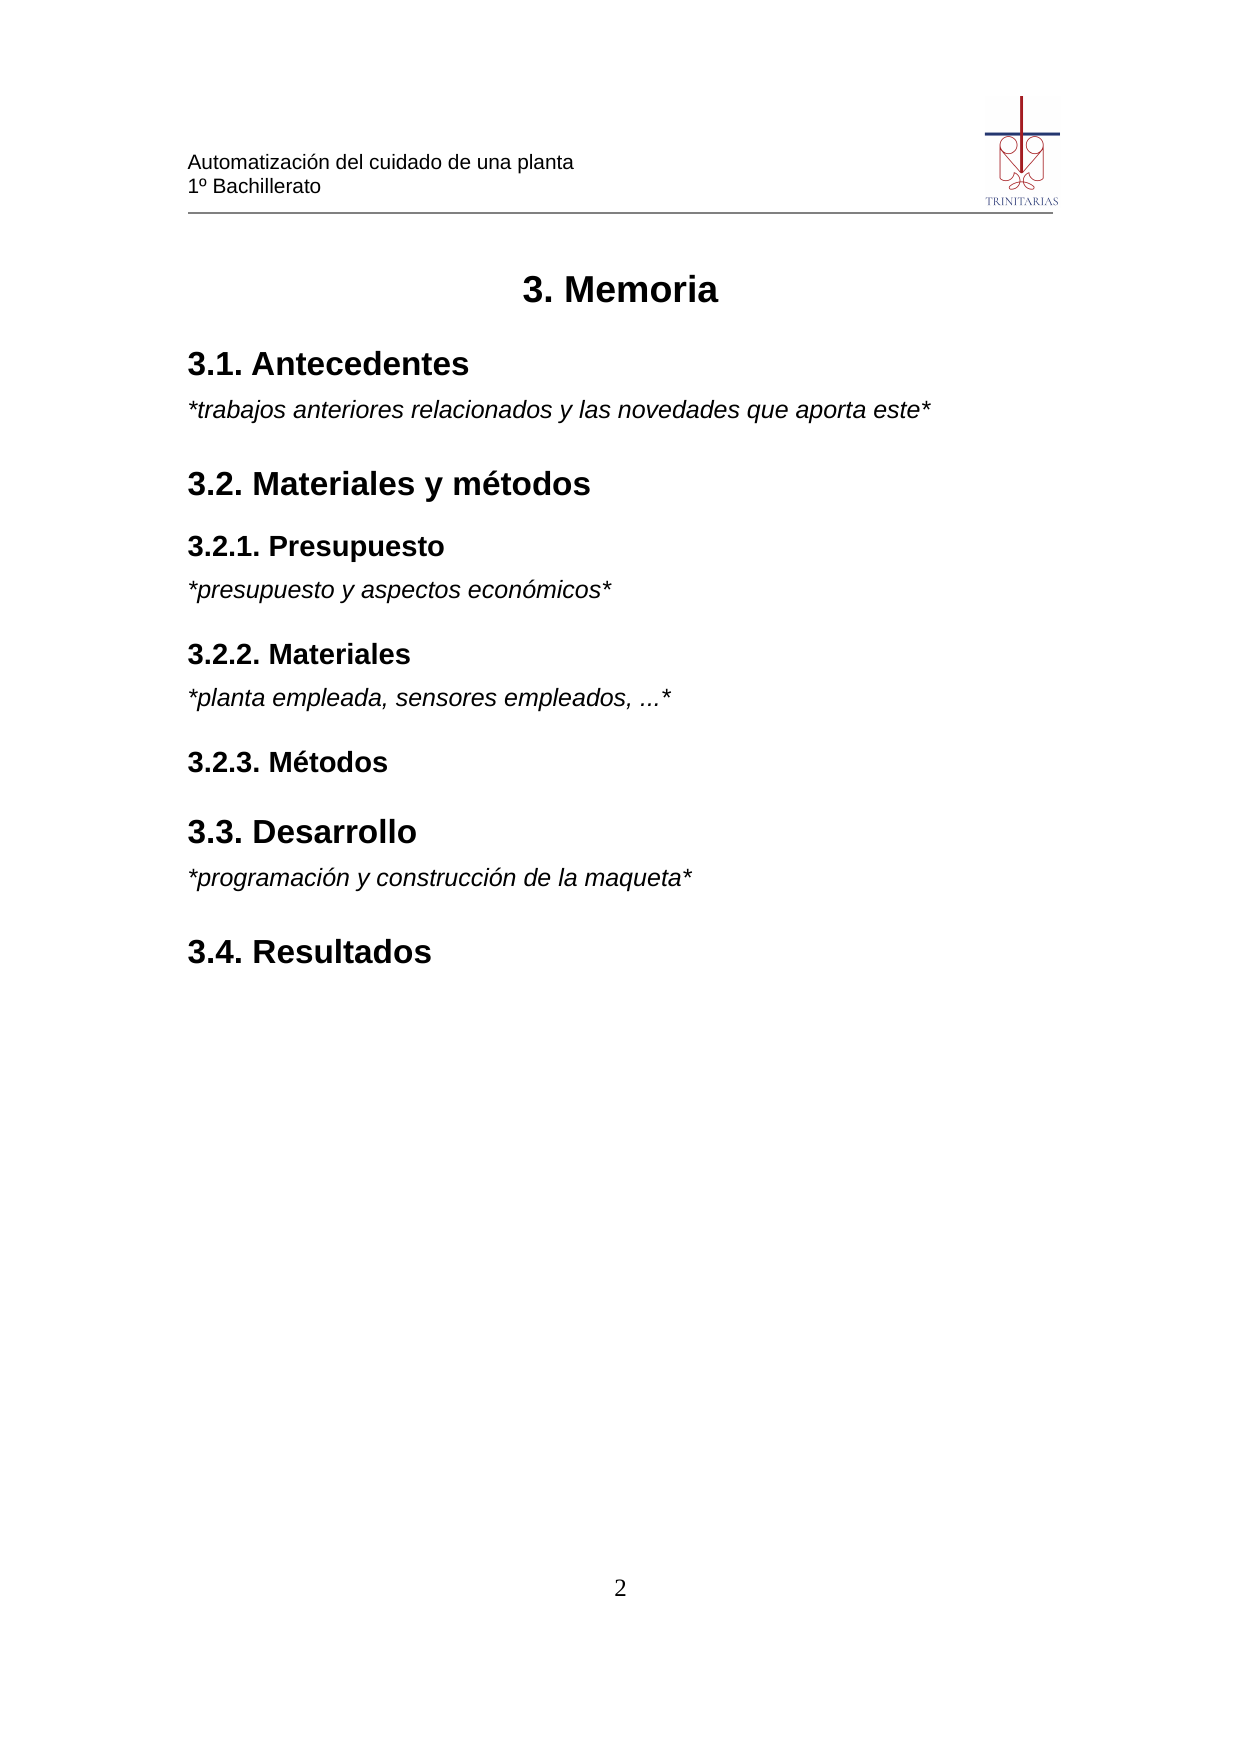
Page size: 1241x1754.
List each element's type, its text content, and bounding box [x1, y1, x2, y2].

text *programación y construcción de la maqueta* [187, 863, 1053, 892]
text *trabajos anteriores relacionados y las novedades que aporta este* [187, 395, 1053, 424]
subtitle 3.2. Materiales y métodos [187, 463, 1053, 502]
subtitle 3.2.3. Métodos [187, 746, 1053, 779]
subtitle 3.4. Resultados [187, 932, 1053, 970]
subtitle 3.1. Antecedentes [187, 344, 1053, 383]
subtitle 3.2.1. Presupuesto [187, 529, 1053, 563]
subtitle 3.2.2. Materiales [187, 637, 1053, 671]
subtitle 3.3. Desarrollo [187, 812, 1053, 851]
text *presupuesto y aspectos económicos* [187, 575, 1053, 604]
subtitle 3. Memoria [187, 268, 1053, 311]
picture [984, 96, 1061, 208]
text *planta empleada, sensores empleados, ...* [187, 683, 1053, 712]
